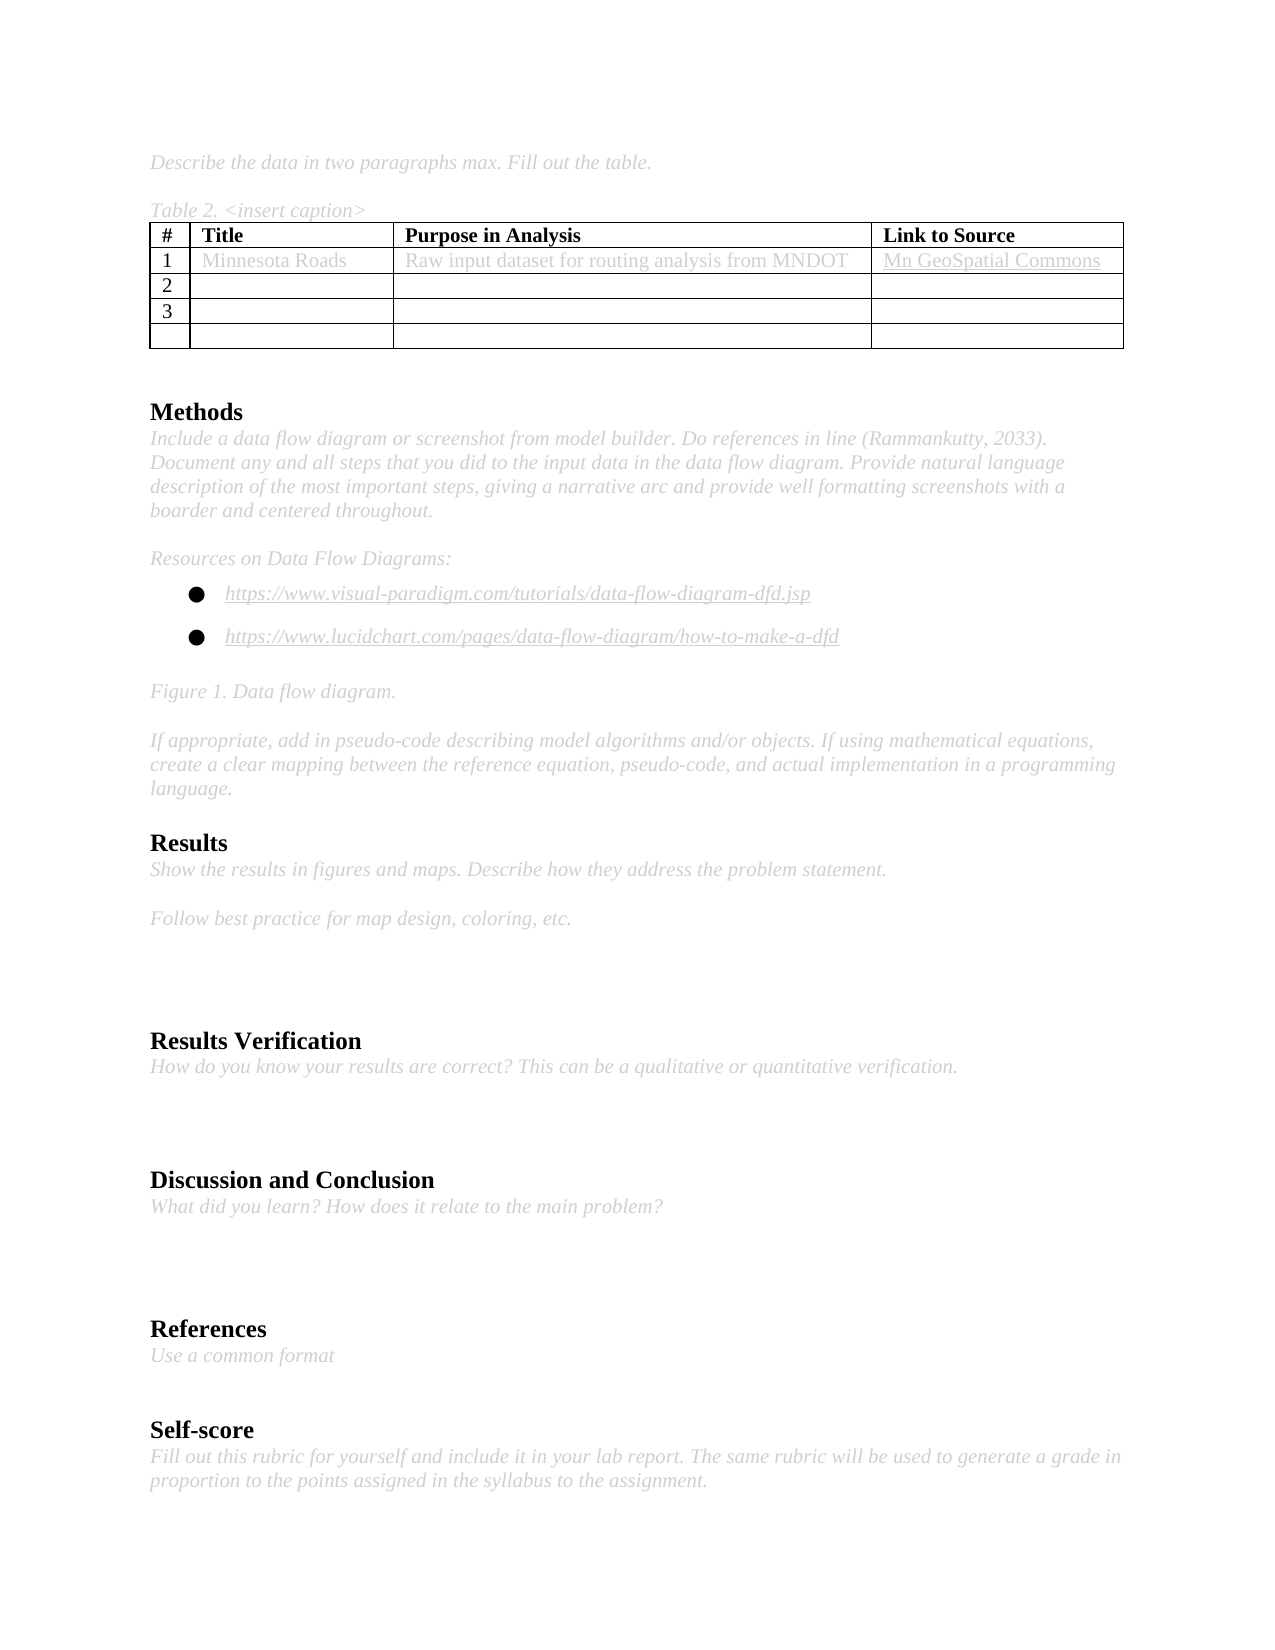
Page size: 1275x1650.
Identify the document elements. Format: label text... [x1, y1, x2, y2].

text Resources on Data Flow Diagrams: [150, 546, 1125, 570]
text Discussion and Conclusion [150, 1165, 1125, 1193]
text Show the results in figures and maps. Describe how they address the problem statement. [150, 857, 1125, 881]
table_cell [191, 324, 393, 348]
text Figure 1. Data flow diagram. [150, 679, 1125, 703]
table_cell 2 [151, 274, 189, 297]
table_header Purpose in Analysis [394, 223, 871, 247]
text Fill out this rubric for yourself and include it in your lab report. The same rubric will be used to generate a grade in proportion to the points assigned in the syllabus to the assignment. [150, 1443, 1125, 1492]
table_cell [394, 299, 871, 323]
text What did you learn? How does it relate to the main problem? [150, 1193, 1125, 1218]
text Table 2. <insert caption> [150, 198, 1125, 222]
text Follow best practice for map design, coloring, etc. [150, 905, 1125, 929]
text Results Verification [150, 1026, 1125, 1054]
table_cell Minnesota Roads [191, 248, 393, 272]
table_cell [872, 274, 1123, 297]
text Use a common format [150, 1343, 1125, 1367]
table_cell [191, 274, 393, 297]
table_header Link to Source [872, 223, 1123, 247]
table_cell [394, 324, 871, 348]
table_cell 3 [151, 299, 189, 323]
text How do you know your results are correct? This can be a qualitative or quantitative verification. [150, 1054, 1125, 1078]
table_cell [872, 299, 1123, 323]
text Results [150, 828, 1125, 857]
text Include a data flow diagram or screenshot from model builder. Do references in line (Rammankutty, 2033). Document any and all steps that you did to the input data in the data flow diagram. Provide natural language description of the most important steps, giving a narrative arc and provide well formatting screenshots with a boarder and centered throughout. [150, 426, 1125, 522]
table_cell Mn GeoSpatial Commons [872, 248, 1123, 272]
table_cell Raw input dataset for routing analysis from MNDOT [394, 248, 871, 272]
table_cell [151, 324, 189, 348]
table_cell [872, 324, 1123, 348]
list https://www.visual-paradigm.com/tutorials/data-flow-diagram-dfd.jsp [187, 570, 1125, 613]
text References [150, 1314, 1125, 1343]
table_header # [151, 223, 189, 247]
list https://www.lucidchart.com/pages/data-flow-diagram/how-to-make-a-dfd [187, 613, 1125, 655]
table_header Title [191, 223, 393, 247]
text Methods [150, 397, 1125, 426]
table_cell [394, 274, 871, 297]
text If appropriate, add in pseudo-code describing model algorithms and/or objects. If using mathematical equations, create a clear mapping between the reference equation, pseudo-code, and actual implementation in a programming language. [150, 728, 1125, 800]
text Describe the data in two paragraphs max. Fill out the table. [150, 150, 1125, 174]
text Self-score [150, 1415, 1125, 1443]
table_cell 1 [151, 248, 189, 272]
table_cell [191, 299, 393, 323]
